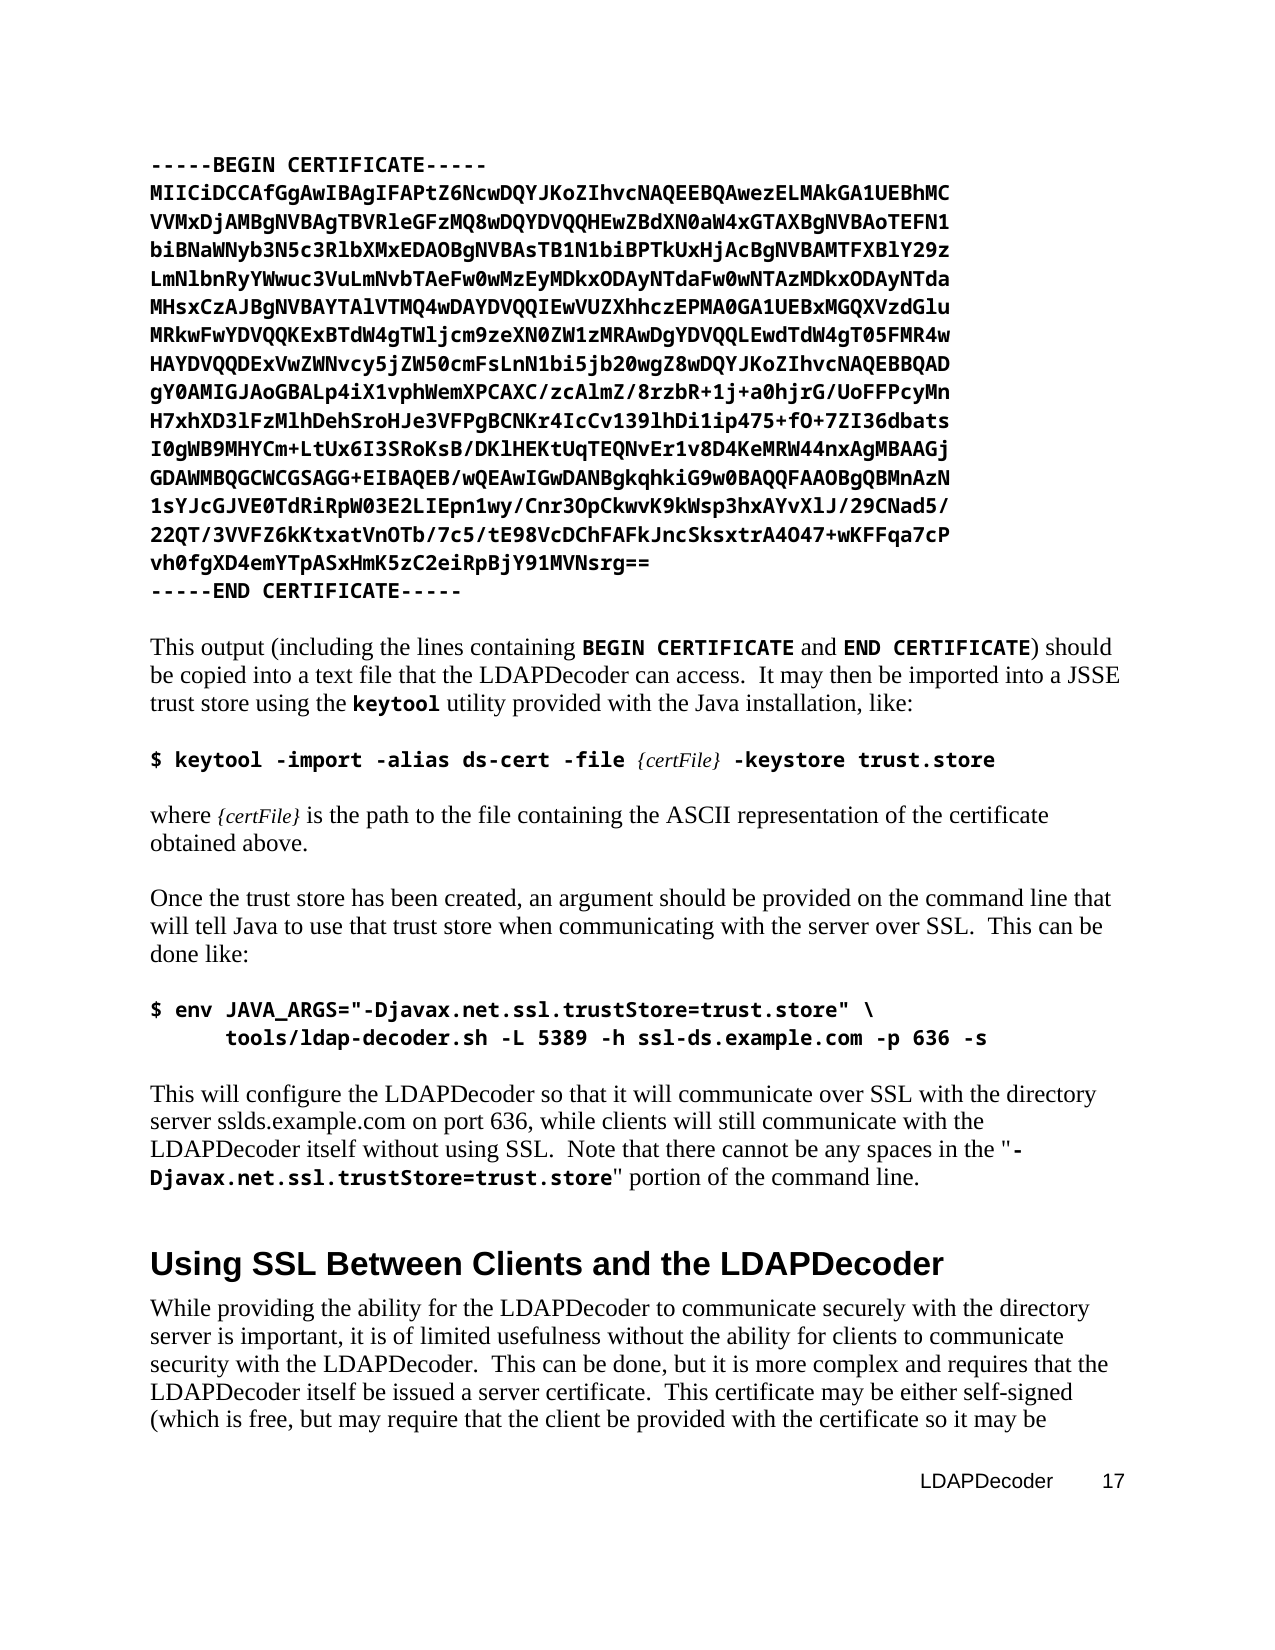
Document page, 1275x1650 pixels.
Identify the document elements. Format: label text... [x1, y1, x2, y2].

text -----BEGIN CERTIFICATE----- [150, 150, 1125, 178]
text This will configure the LDAPDecoder so that it will communicate over SSL with the directory server sslds.example.com on port 636, while clients will still communicate with the LDAPDecoder itself without using SSL. Note that there cannot be any spaces in the "-Djavax.net.ssl.trustStore=trust.store" portion of the command line. [150, 1080, 1125, 1192]
text MIICiDCCAfGgAwIBAgIFAPtZ6NcwDQYJKoZIhvcNAQEEBQAwezELMAkGA1UEBhMC [150, 178, 1125, 207]
text I0gWB9MHYCm+LtUx6I3SRoKsB/DKlHEKtUqTEQNvEr1v8D4KeMRW44nxAgMBAAGj [150, 434, 1125, 463]
text GDAWMBQGCWCGSAGG+EIBAQEB/wQEAwIGwDANBgkqhkiG9w0BAQQFAAOBgQBMnAzN [150, 463, 1125, 491]
text biBNaWNyb3N5c3RlbXMxEDAOBgNVBAsTB1N1biBPTkUxHjAcBgNVBAMTFXBlY29z [150, 235, 1125, 264]
text LmNlbnRyYWwuc3VuLmNvbTAeFw0wMzEyMDkxODAyNTdaFw0wNTAzMDkxODAyNTda [150, 264, 1125, 292]
text MHsxCzAJBgNVBAYTAlVTMQ4wDAYDVQQIEwVUZXhhczEPMA0GA1UEBxMGQXVzdGlu [150, 292, 1125, 321]
text -----END CERTIFICATE----- [150, 577, 1125, 605]
text $ keytool -import -alias ds-cert -file {certFile} -keystore trust.store [150, 745, 1125, 773]
text 1sYJcGJVE0TdRiRpW03E2LIEpn1wy/Cnr3OpCkwvK9kWsp3hxAYvXlJ/29CNad5/ [150, 491, 1125, 520]
text 22QT/3VVFZ6kKtxatVnOTb/7c5/tE98VcDChFAFkJncSksxtrA4O47+wKFFqa7cP [150, 520, 1125, 548]
text HAYDVQQDExVwZWNvcy5jZW50cmFsLnN1bi5jb20wgZ8wDQYJKoZIhvcNAQEBBQAD [150, 349, 1125, 377]
text MRkwFwYDVQQKExBTdW4gTWljcm9zeXN0ZW1zMRAwDgYDVQQLEwdTdW4gT05FMR4w [150, 321, 1125, 349]
text Once the trust store has been created, an argument should be provided on the command line that will tell Java to use that trust store when communicating with the server over SSL. This can be done like: [150, 884, 1125, 967]
text vh0fgXD4emYTpASxHmK5zC2eiRpBjY91MVNsrg== [150, 548, 1125, 577]
text tools/ldap-decoder.sh -L 5389 -h ssl-ds.example.com -p 636 -s [150, 1023, 1125, 1052]
text gY0AMIGJAoGBALp4iX1vphWemXPCAXC/zcAlmZ/8rzbR+1j+a0hjrG/UoFFPcyMn [150, 377, 1125, 406]
text This output (including the lines containing BEGIN CERTIFICATE and END CERTIFICATE) should be copied into a text file that the LDAPDecoder can access. It may then be imported into a JSSE trust store using the keytool utility provided with the Java installation, like: [150, 633, 1125, 717]
text $ env JAVA_ARGS="-Djavax.net.ssl.trustStore=trust.store" \ [150, 995, 1125, 1023]
text where {certFile} is the path to the file containing the ASCII representation of the certificate obtained above. [150, 801, 1125, 857]
text VVMxDjAMBgNVBAgTBVRleGFzMQ8wDQYDVQQHEwZBdXN0aW4xGTAXBgNVBAoTEFN1 [150, 207, 1125, 235]
text While providing the ability for the LDAPDecoder to communicate securely with the directory server is important, it is of limited usefulness without the ability for clients to communicate security with the LDAPDecoder. This can be done, but it is more complex and requires that the LDAPDecoder itself be issued a server certificate. This certificate may be either self-signed (which is free, but may require that the client be provided with the certificate so it may be [150, 1294, 1125, 1433]
subtitle Using SSL Between Clients and the LDAPDecoder [150, 1245, 1125, 1282]
text H7xhXD3lFzMlhDehSroHJe3VFPgBCNKr4IcCv139lhDi1ip475+fO+7ZI36dbats [150, 406, 1125, 434]
